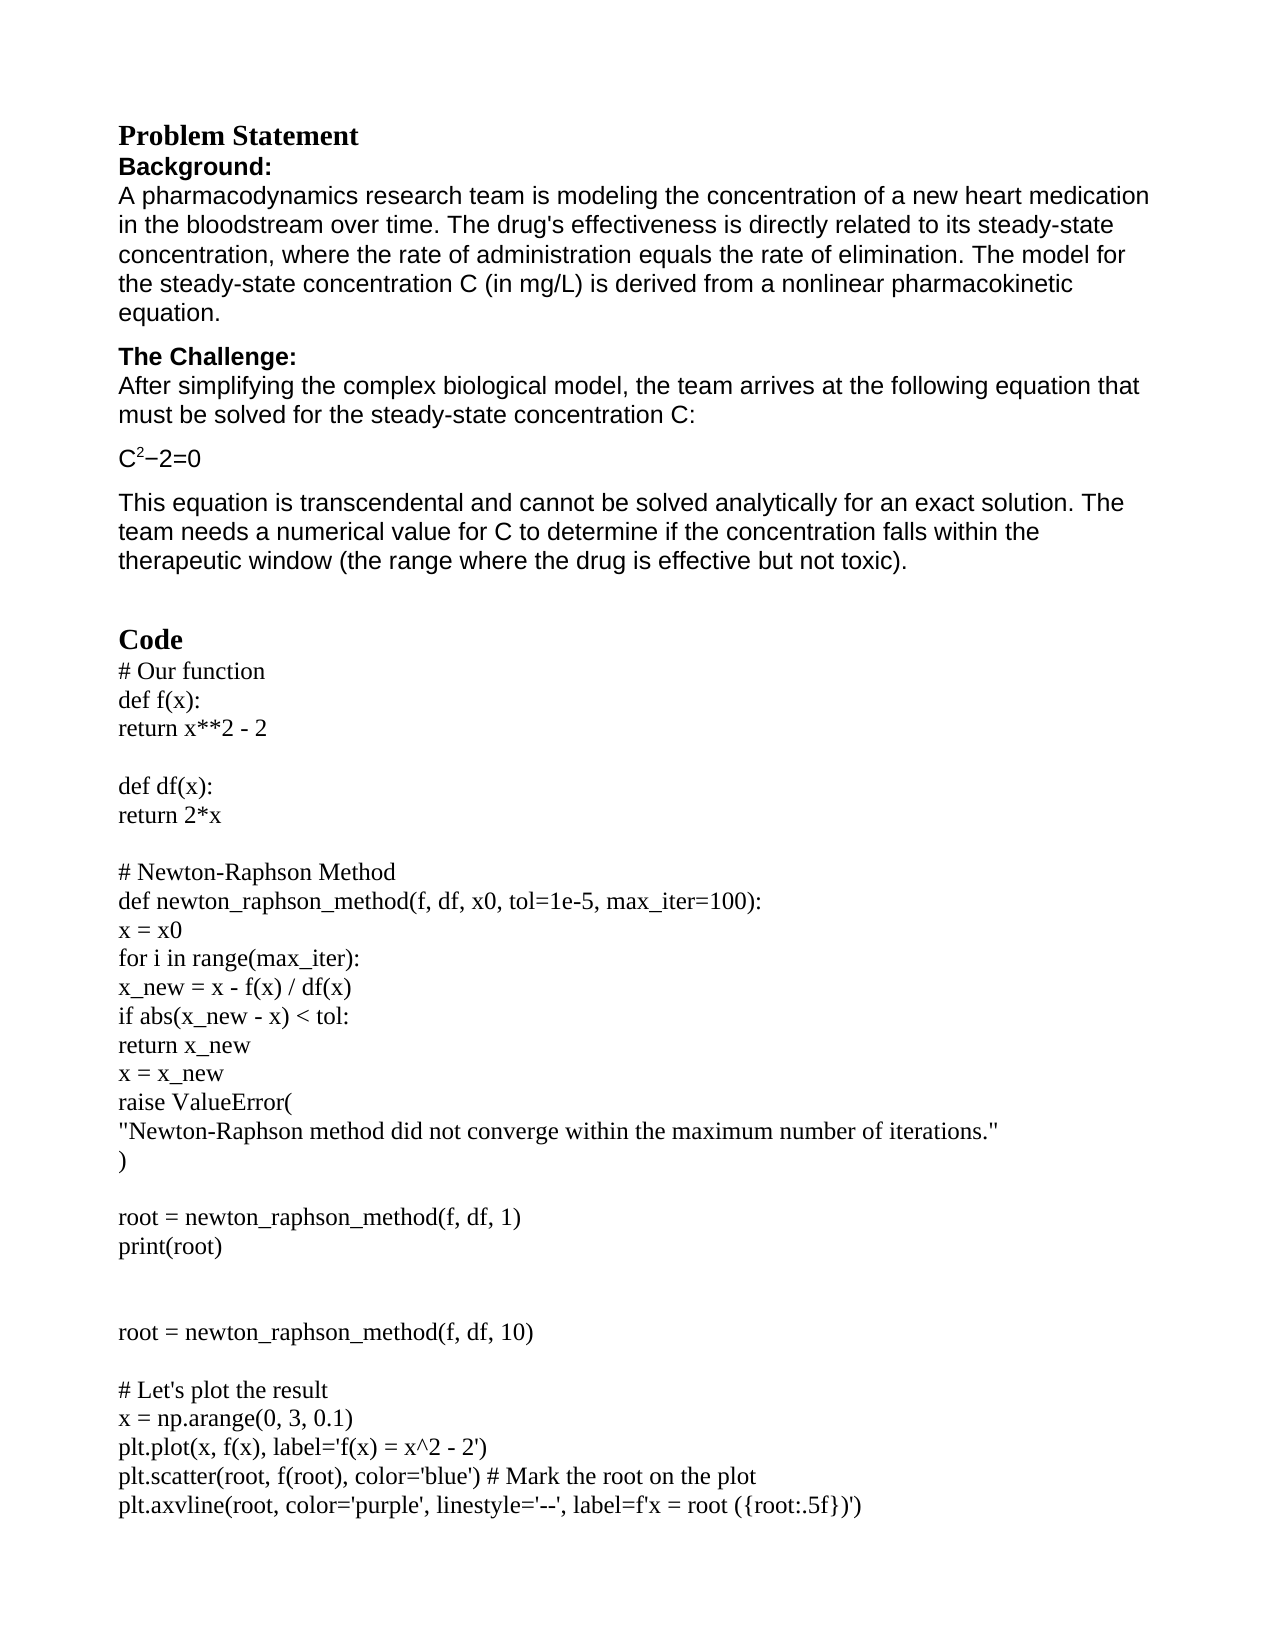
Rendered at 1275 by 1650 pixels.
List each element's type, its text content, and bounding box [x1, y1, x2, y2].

text def f(x): [118, 685, 1157, 713]
subtitle Code [118, 622, 1157, 656]
text x = x0 [118, 915, 1157, 943]
text This equation is transcendental and cannot be solved analytically for an exact solution. The team needs a numerical value for C to determine if the concentration falls within the therapeutic window (the range where the drug is effective but not toxic). [118, 487, 1157, 574]
text plt.axvline(root, color='purple', linestyle='--', label=f'x = root ({root:.5f})') [118, 1490, 1157, 1518]
text return x_new [118, 1030, 1157, 1058]
text def newton_raphson_method(f, df, x0, tol=1e-5, max_iter=100): [118, 886, 1157, 915]
text x = x_new [118, 1058, 1157, 1087]
text plt.plot(x, f(x), label='f(x) = x^2 - 2') [118, 1432, 1157, 1461]
text root = newton_raphson_method(f, df, 1) [118, 1202, 1157, 1231]
text "Newton-Raphson method did not converge within the maximum number of iterations." [118, 1116, 1157, 1145]
text return 2*x [118, 800, 1157, 828]
text raise ValueError( [118, 1087, 1157, 1116]
text Background: A pharmacodynamics research team is modeling the concentration of a new heart medication in the bloodstream over time. The drug's effectiveness is directly related to its steady-state concentration, where the rate of administration equals the rate of elimination. The model for the steady-state concentration C (in mg/L) is derived from a nonlinear pharmacokinetic equation. [118, 152, 1157, 327]
text # Newton-Raphson Method [118, 857, 1157, 886]
text # Our function [118, 656, 1157, 685]
text print(root) [118, 1231, 1157, 1260]
text def df(x): [118, 771, 1157, 800]
text for i in range(max_iter): [118, 943, 1157, 972]
text C2−2=0 [118, 443, 1157, 472]
text return x**2 - 2 [118, 713, 1157, 742]
text plt.scatter(root, f(root), color='blue') # Mark the root on the plot [118, 1461, 1157, 1490]
text ) [118, 1145, 1157, 1173]
text if abs(x_new - x) < tol: [118, 1001, 1157, 1030]
text root = newton_raphson_method(f, df, 10) [118, 1317, 1157, 1346]
text x = np.arange(0, 3, 0.1) [118, 1403, 1157, 1432]
text # Let's plot the result [118, 1375, 1157, 1403]
text x_new = x - f(x) / df(x) [118, 972, 1157, 1001]
subtitle Problem Statement [118, 118, 1157, 152]
text The Challenge: After simplifying the complex biological model, the team arrives at the following equation that must be solved for the steady-state concentration C: [118, 341, 1157, 429]
